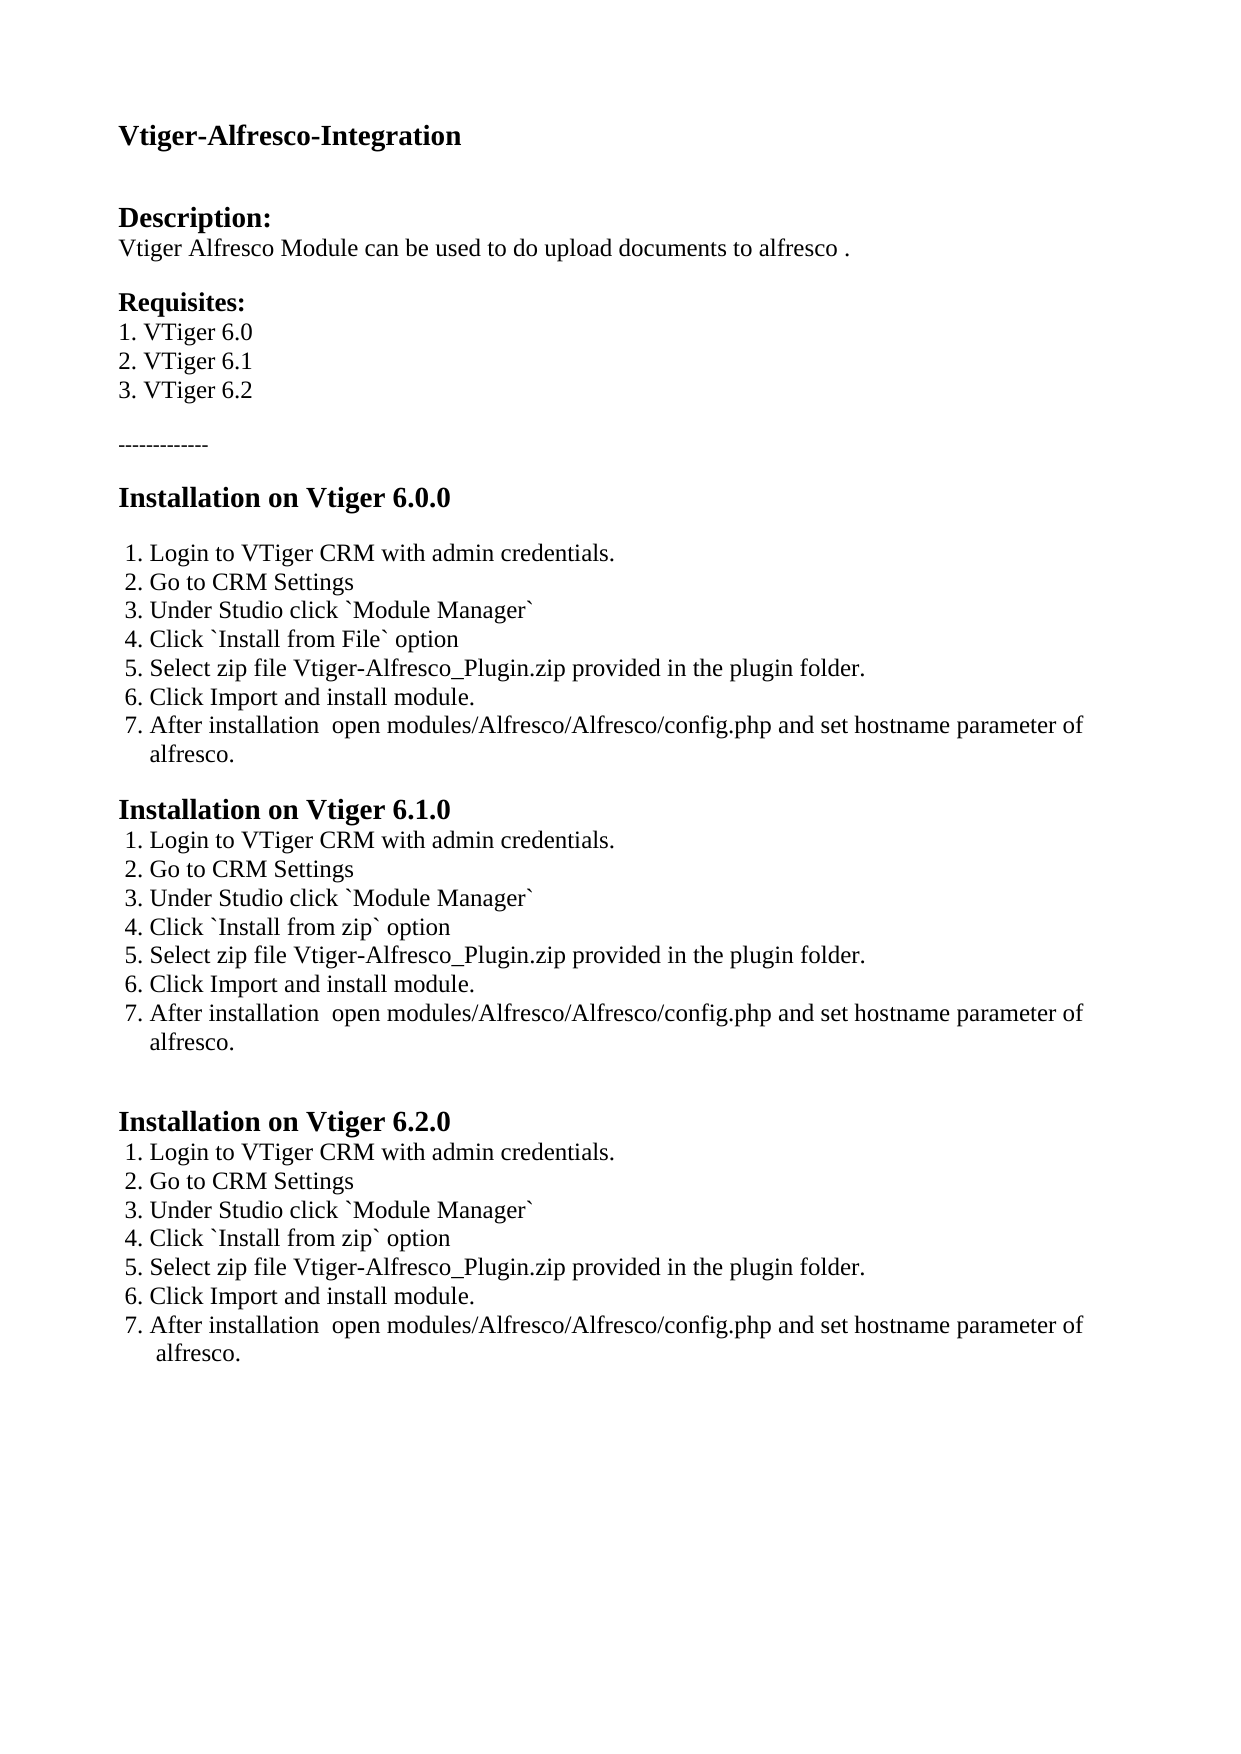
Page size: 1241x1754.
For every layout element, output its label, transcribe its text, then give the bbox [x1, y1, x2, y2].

text 1. Login to VTiger CRM with admin credentials. [118, 538, 1122, 567]
text 7. After installation open modules/Alfresco/Alfresco/config.php and set hostname parameter of [118, 711, 1122, 739]
text 1. Login to VTiger CRM with admin credentials. [118, 1137, 1122, 1166]
text ------------- [118, 432, 1122, 456]
text Installation on Vtiger 6.0.0 [118, 480, 1122, 514]
text 4. Click `Install from File` option [118, 624, 1122, 653]
text 2. Go to CRM Settings [118, 1166, 1122, 1195]
text 3. Under Studio click `Module Manager` [118, 1195, 1122, 1223]
text 2. VTiger 6.1 [118, 346, 1122, 375]
text 2. Go to CRM Settings [118, 567, 1122, 596]
text 2. Go to CRM Settings [118, 854, 1122, 883]
text 5. Select zip file Vtiger-Alfresco_Plugin.zip provided in the plugin folder. [118, 941, 1122, 969]
text 5. Select zip file Vtiger-Alfresco_Plugin.zip provided in the plugin folder. [118, 1252, 1122, 1281]
text Vtiger-Alfresco-Integration [118, 118, 1122, 152]
text 6. Click Import and install module. [118, 682, 1122, 711]
text Installation on Vtiger 6.1.0 [118, 792, 1122, 826]
text 4. Click `Install from zip` option [118, 1223, 1122, 1252]
text 3. VTiger 6.2 [118, 375, 1122, 403]
text 6. Click Import and install module. [118, 969, 1122, 998]
text 5. Select zip file Vtiger-Alfresco_Plugin.zip provided in the plugin folder. [118, 653, 1122, 682]
text 6. Click Import and install module. [118, 1281, 1122, 1310]
text 3. Under Studio click `Module Manager` [118, 596, 1122, 624]
text 3. Under Studio click `Module Manager` [118, 883, 1122, 912]
text Installation on Vtiger 6.2.0 [118, 1104, 1122, 1137]
text alfresco. [118, 1027, 1122, 1056]
text Description: [118, 200, 1122, 233]
text alfresco. [118, 739, 1122, 768]
text 1. Login to VTiger CRM with admin credentials. [118, 826, 1122, 854]
text 4. Click `Install from zip` option [118, 912, 1122, 941]
text 7. After installation open modules/Alfresco/Alfresco/config.php and set hostname parameter of [118, 998, 1122, 1027]
text Requisites: [118, 286, 1122, 317]
text alfresco. [118, 1338, 1122, 1367]
text 1. VTiger 6.0 [118, 317, 1122, 346]
text 7. After installation open modules/Alfresco/Alfresco/config.php and set hostname parameter of [118, 1310, 1122, 1338]
text Vtiger Alfresco Module can be used to do upload documents to alfresco . [118, 233, 1122, 262]
